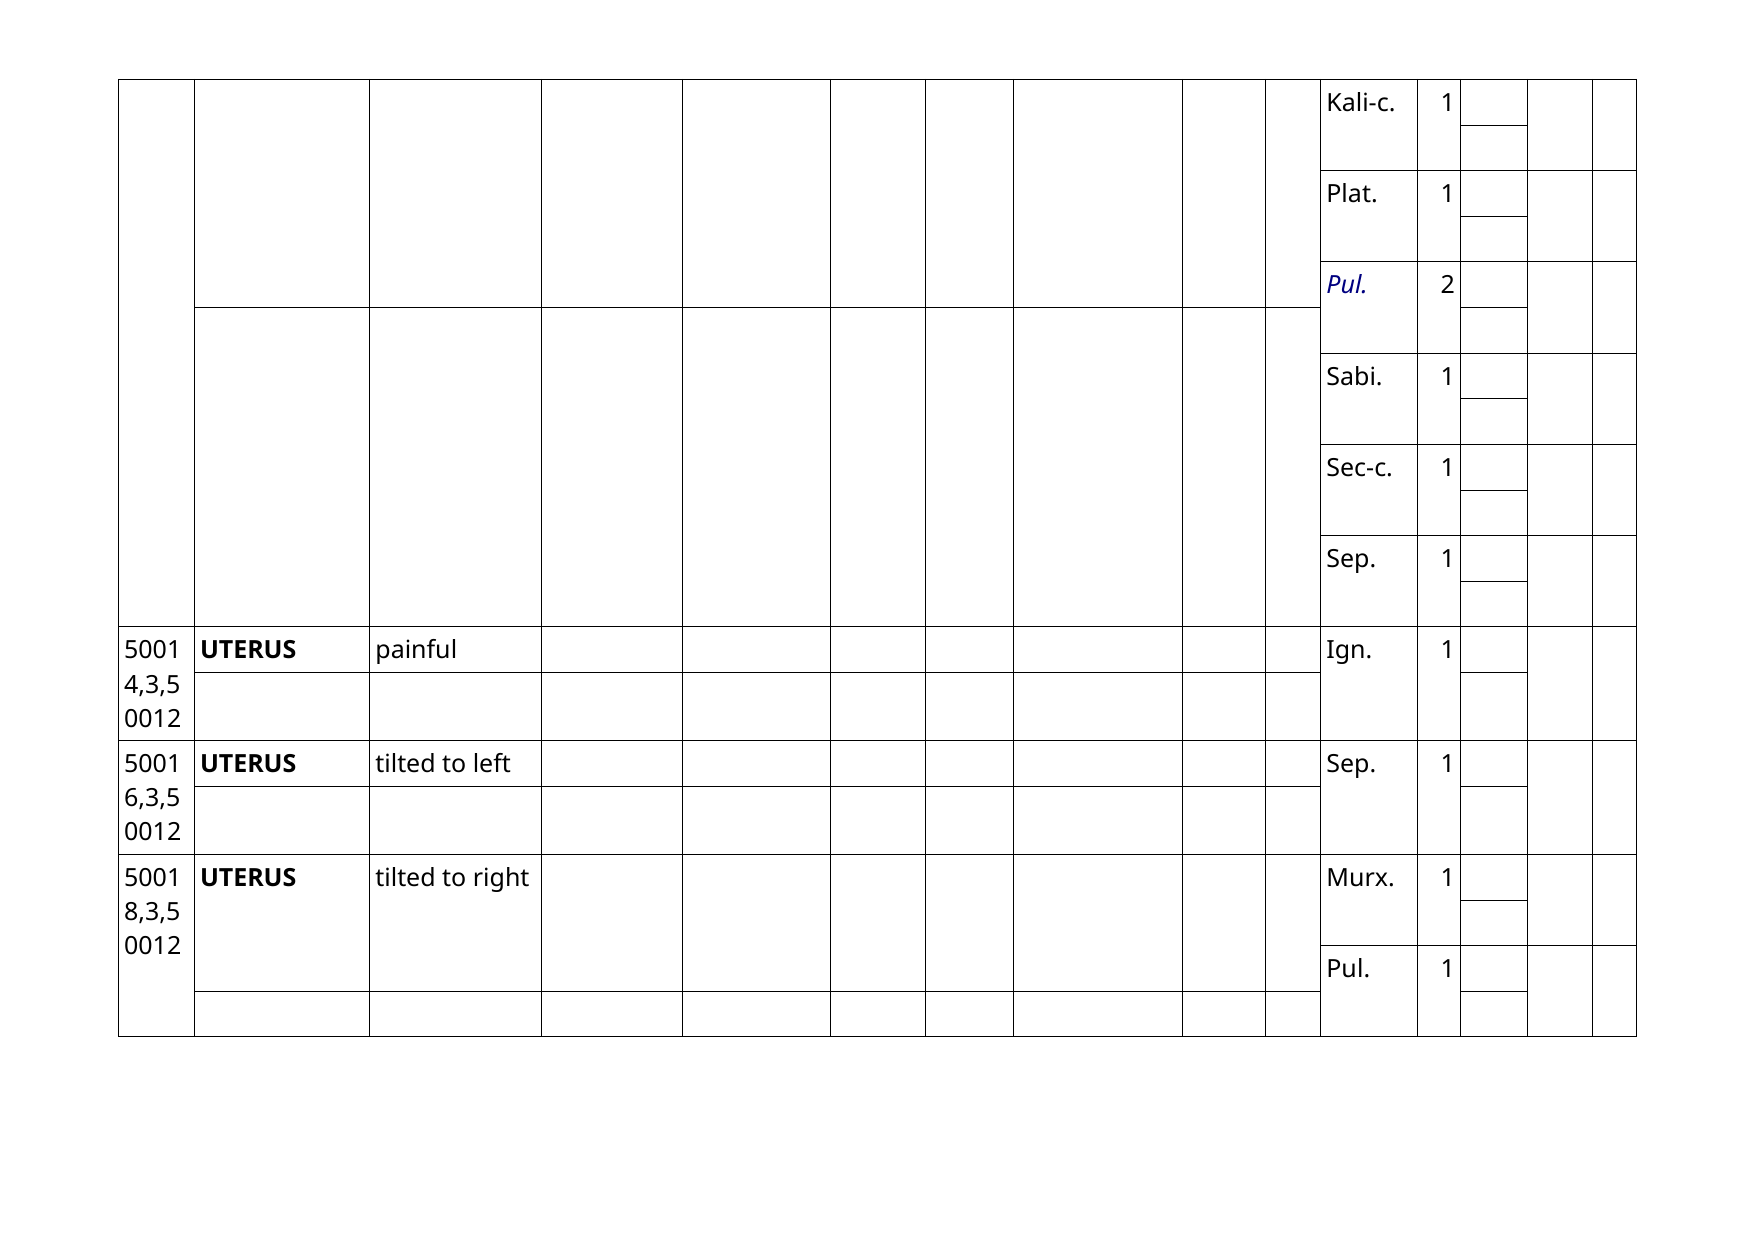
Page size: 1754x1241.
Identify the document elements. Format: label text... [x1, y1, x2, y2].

table_cell [831, 992, 925, 1036]
table_cell tilted to left [370, 741, 541, 786]
table_cell [1461, 901, 1527, 945]
table_cell [1461, 445, 1527, 489]
table_cell [1461, 399, 1527, 444]
table_cell [1183, 627, 1265, 672]
table_cell [1528, 855, 1592, 945]
table_cell [1593, 354, 1636, 444]
table_cell [1183, 673, 1265, 740]
table_cell [1014, 627, 1182, 672]
table_cell 1 [1418, 171, 1460, 261]
table_cell [195, 787, 369, 854]
table_cell [542, 80, 682, 307]
table_cell 1 [1418, 354, 1460, 444]
table_cell [542, 627, 682, 672]
table_cell 50014,3,50012 [119, 627, 194, 740]
table_cell 50018,3,50012 [119, 855, 194, 1036]
table_cell [1266, 741, 1320, 786]
table_cell [1593, 741, 1636, 854]
table_cell [370, 787, 541, 854]
table_cell [195, 992, 369, 1036]
table_cell [831, 787, 925, 854]
table_cell 1 [1418, 536, 1460, 626]
table_cell [1266, 80, 1320, 307]
table_cell [1528, 445, 1592, 535]
table_cell [1593, 946, 1636, 1036]
table_cell [1461, 126, 1527, 170]
table_cell uterus [195, 741, 369, 786]
table_cell [1528, 171, 1592, 261]
table_cell [926, 992, 1013, 1036]
table_cell [370, 308, 541, 626]
table_cell [195, 308, 369, 626]
table_cell [1461, 992, 1527, 1036]
table_cell [542, 308, 682, 626]
table_cell [831, 80, 925, 307]
table_cell [1183, 308, 1265, 626]
table_cell [1183, 741, 1265, 786]
table_cell [1014, 673, 1182, 740]
table_cell [1461, 217, 1527, 261]
table_cell 1 [1418, 855, 1460, 945]
table_cell [119, 80, 194, 626]
table_cell [1183, 992, 1265, 1036]
table_cell [1461, 80, 1527, 124]
table_cell [831, 855, 925, 991]
table_cell [1266, 992, 1320, 1036]
table_cell 1 [1418, 80, 1460, 170]
table_cell [1461, 308, 1527, 353]
table_cell [1461, 946, 1527, 991]
table_cell Sep. [1321, 741, 1417, 854]
table_cell [1593, 80, 1636, 170]
table_cell [926, 787, 1013, 854]
table_cell [831, 308, 925, 626]
table_cell [1266, 627, 1320, 672]
table_cell [1183, 855, 1265, 991]
table_cell Kali-c. [1321, 80, 1417, 170]
table_cell Murx. [1321, 855, 1417, 945]
table_cell [1014, 992, 1182, 1036]
table_cell [1014, 855, 1182, 991]
table_cell [1593, 536, 1636, 626]
table_cell [1528, 627, 1592, 740]
table_cell [1593, 262, 1636, 353]
table_cell [1266, 855, 1320, 991]
table_cell [1461, 627, 1527, 672]
table_cell [683, 673, 830, 740]
table_cell [195, 673, 369, 740]
table_cell painful [370, 627, 541, 672]
table_cell [370, 673, 541, 740]
table_cell [1461, 582, 1527, 626]
table_cell [926, 627, 1013, 672]
table_cell [926, 741, 1013, 786]
table_cell [1183, 787, 1265, 854]
table_cell [1461, 354, 1527, 398]
table_cell [683, 627, 830, 672]
table_cell 1 [1418, 946, 1460, 1036]
table_cell [926, 855, 1013, 991]
table_cell [926, 673, 1013, 740]
table_cell Sep. [1321, 536, 1417, 626]
table_cell [195, 80, 369, 307]
table_cell [1593, 171, 1636, 261]
table_cell 1 [1418, 445, 1460, 535]
table_cell 1 [1418, 627, 1460, 740]
table_cell [831, 673, 925, 740]
table_cell uterus [195, 627, 369, 672]
table_cell [926, 80, 1013, 307]
table_cell [831, 741, 925, 786]
table_cell [542, 673, 682, 740]
table_cell [542, 855, 682, 991]
table_cell [1528, 354, 1592, 444]
table_cell [1014, 787, 1182, 854]
table_cell [683, 741, 830, 786]
table_cell [683, 855, 830, 991]
table_cell uterus [195, 855, 369, 991]
table_cell [683, 992, 830, 1036]
table_cell [1593, 855, 1636, 945]
table_cell [1528, 536, 1592, 626]
table_cell [1014, 80, 1182, 307]
table_cell tilted to right [370, 855, 541, 991]
table_cell Sabi. [1321, 354, 1417, 444]
table_cell [683, 787, 830, 854]
table_cell 50016,3,50012 [119, 741, 194, 854]
table_cell [1528, 262, 1592, 353]
table_cell [1593, 627, 1636, 740]
table_cell [1461, 171, 1527, 216]
table_cell 2 [1418, 262, 1460, 353]
table_cell [542, 741, 682, 786]
table_cell [1461, 491, 1527, 535]
table_cell [370, 80, 541, 307]
table_cell [1266, 308, 1320, 626]
table_cell [1461, 787, 1527, 854]
table_cell 1 [1418, 741, 1460, 854]
table_cell [1266, 673, 1320, 740]
table_cell [542, 992, 682, 1036]
table_cell [1528, 946, 1592, 1036]
table_cell [1528, 741, 1592, 854]
table_cell [1014, 308, 1182, 626]
table_cell [1014, 741, 1182, 786]
table_cell [370, 992, 541, 1036]
table_cell Plat. [1321, 171, 1417, 261]
table_cell [1461, 855, 1527, 899]
table_cell [831, 627, 925, 672]
table_cell [1266, 787, 1320, 854]
table_cell [683, 308, 830, 626]
table_cell [542, 787, 682, 854]
table_cell Pul. [1321, 262, 1417, 353]
table_cell [1461, 673, 1527, 740]
table_cell [1528, 80, 1592, 170]
table_cell [1183, 80, 1265, 307]
table_cell Ign. [1321, 627, 1417, 740]
table_cell Sec-c. [1321, 445, 1417, 535]
table_cell [1461, 262, 1527, 307]
table_cell Pul. [1321, 946, 1417, 1036]
table_cell [1461, 536, 1527, 581]
table_cell [926, 308, 1013, 626]
table_cell [683, 80, 830, 307]
table_cell [1461, 741, 1527, 786]
table_cell [1593, 445, 1636, 535]
